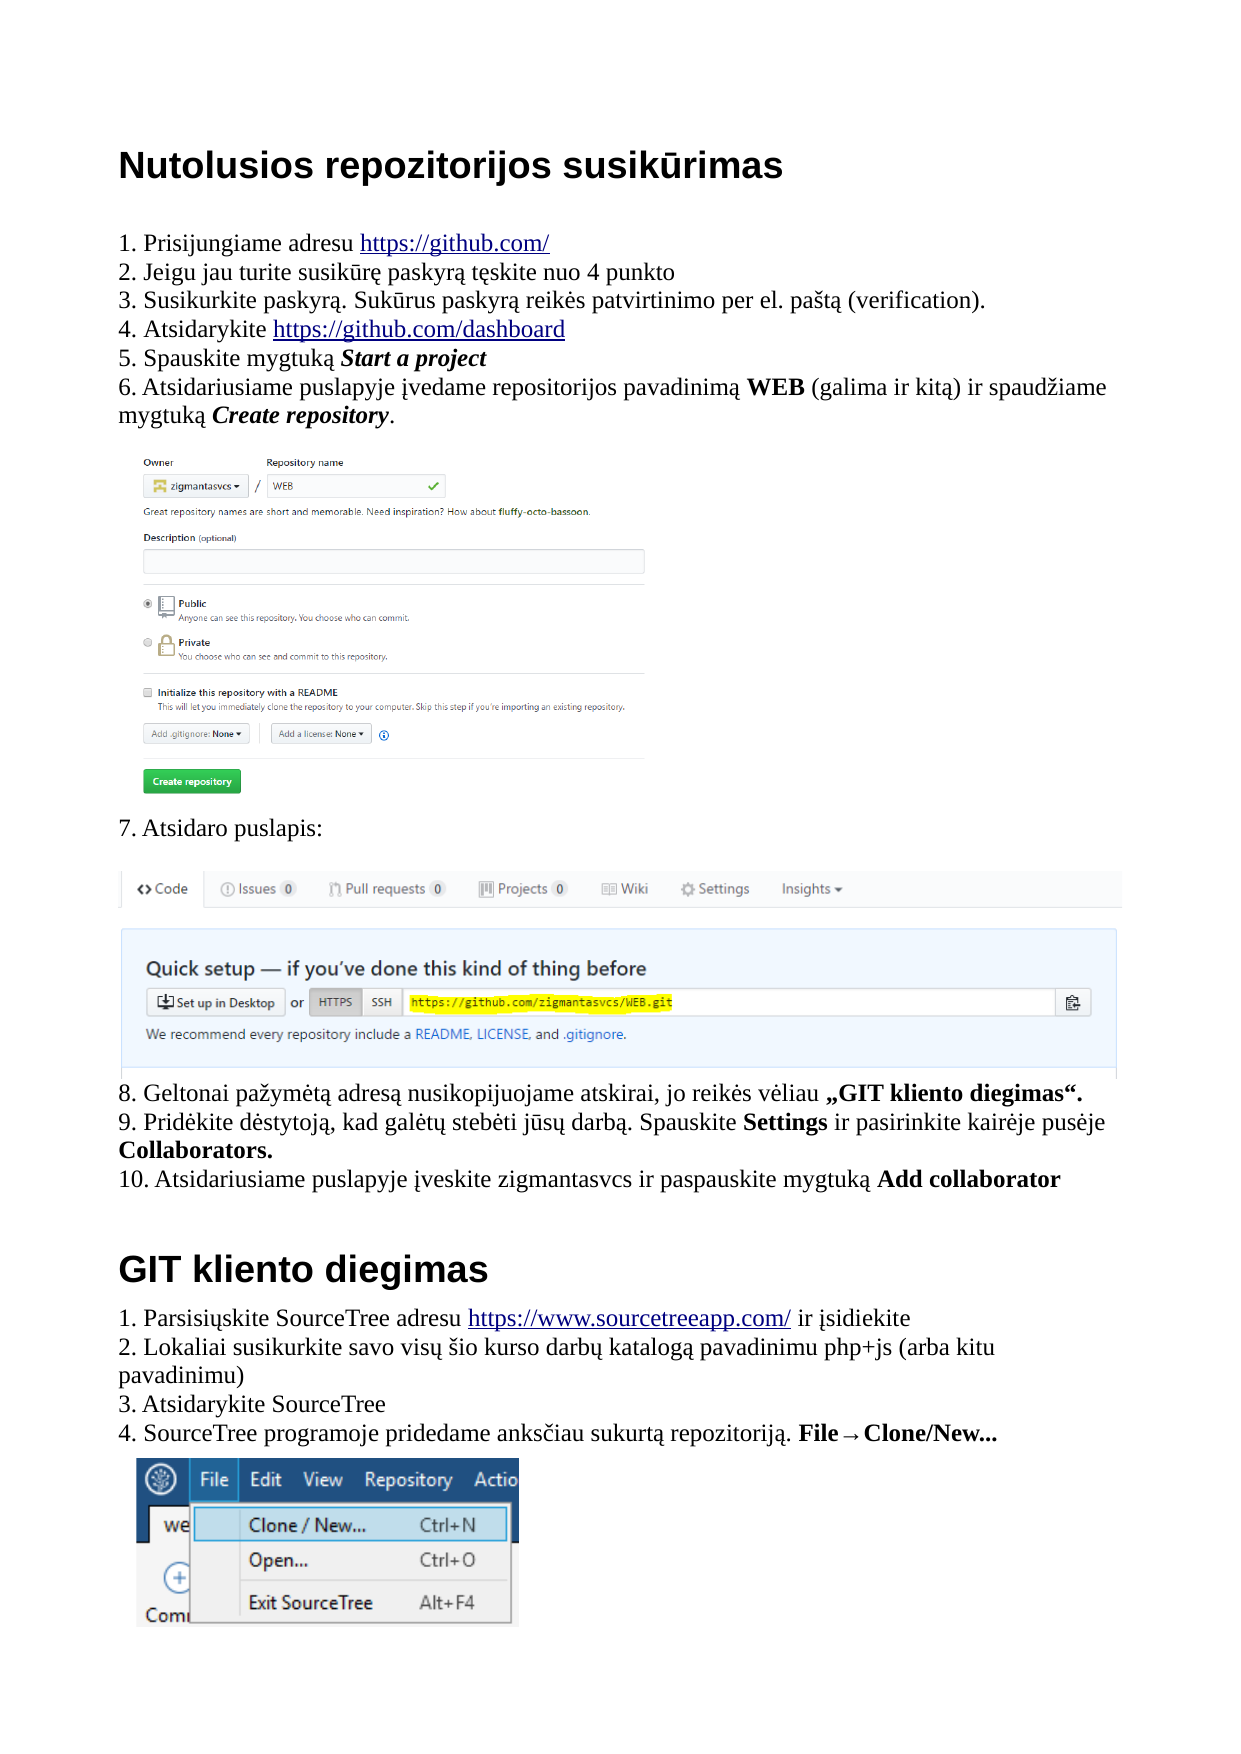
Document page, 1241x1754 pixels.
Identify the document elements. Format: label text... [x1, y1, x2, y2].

subtitle Nutolusios repozitorijos susikūrimas [118, 143, 1122, 187]
text 1. Prisijungiame adresu https://github.com/ [118, 228, 1122, 257]
text 7. Atsidaro puslapis: [118, 429, 1122, 842]
text 9. Pridėkite dėstytoją, kad galėtų stebėti jūsų darbą. Spauskite Settings ir pasirinkite kairėje pusėje Collaborators. [118, 1107, 1122, 1164]
text 3. Susikurkite paskyrą. Sukūrus paskyrą reikės patvirtinimo per el. paštą (verification). [118, 286, 1122, 314]
picture [118, 871, 1123, 1079]
picture [131, 445, 655, 814]
text 4. Atsidarykite https://github.com/dashboard [118, 314, 1122, 343]
picture [136, 1458, 519, 1627]
text 1. Parsisiųskite SourceTree adresu https://www.sourcetreeapp.com/ ir įsidiekite [118, 1303, 1122, 1332]
text 10. Atsidariusiame puslapyje įveskite zigmantasvcs ir paspauskite mygtuką Add collaborator [118, 1164, 1122, 1193]
text 2. Jeigu jau turite susikūrę paskyrą tęskite nuo 4 punkto [118, 257, 1122, 286]
text 8. Geltonai pažymėtą adresą nusikopijuojame atskirai, jo reikės vėliau „GIT kliento diegimas“. [118, 1079, 1122, 1107]
text 6. Atsidariusiame puslapyje įvedame repositorijos pavadinimą WEB (galima ir kitą) ir spaudžiame mygtuką Create repository. [118, 372, 1122, 429]
text 5. Spauskite mygtuką Start a project [118, 343, 1122, 372]
text 3. Atsidarykite SourceTree [118, 1389, 1122, 1418]
subtitle GIT kliento diegimas [118, 1247, 1122, 1291]
text 2. Lokaliai susikurkite savo visų šio kurso darbų katalogą pavadinimu php+js (arba kitu pavadinimu) [118, 1332, 1122, 1389]
text 4. SourceTree programoje pridedame anksčiau sukurtą repozitoriją. File→Clone/New... [118, 1418, 1122, 1447]
